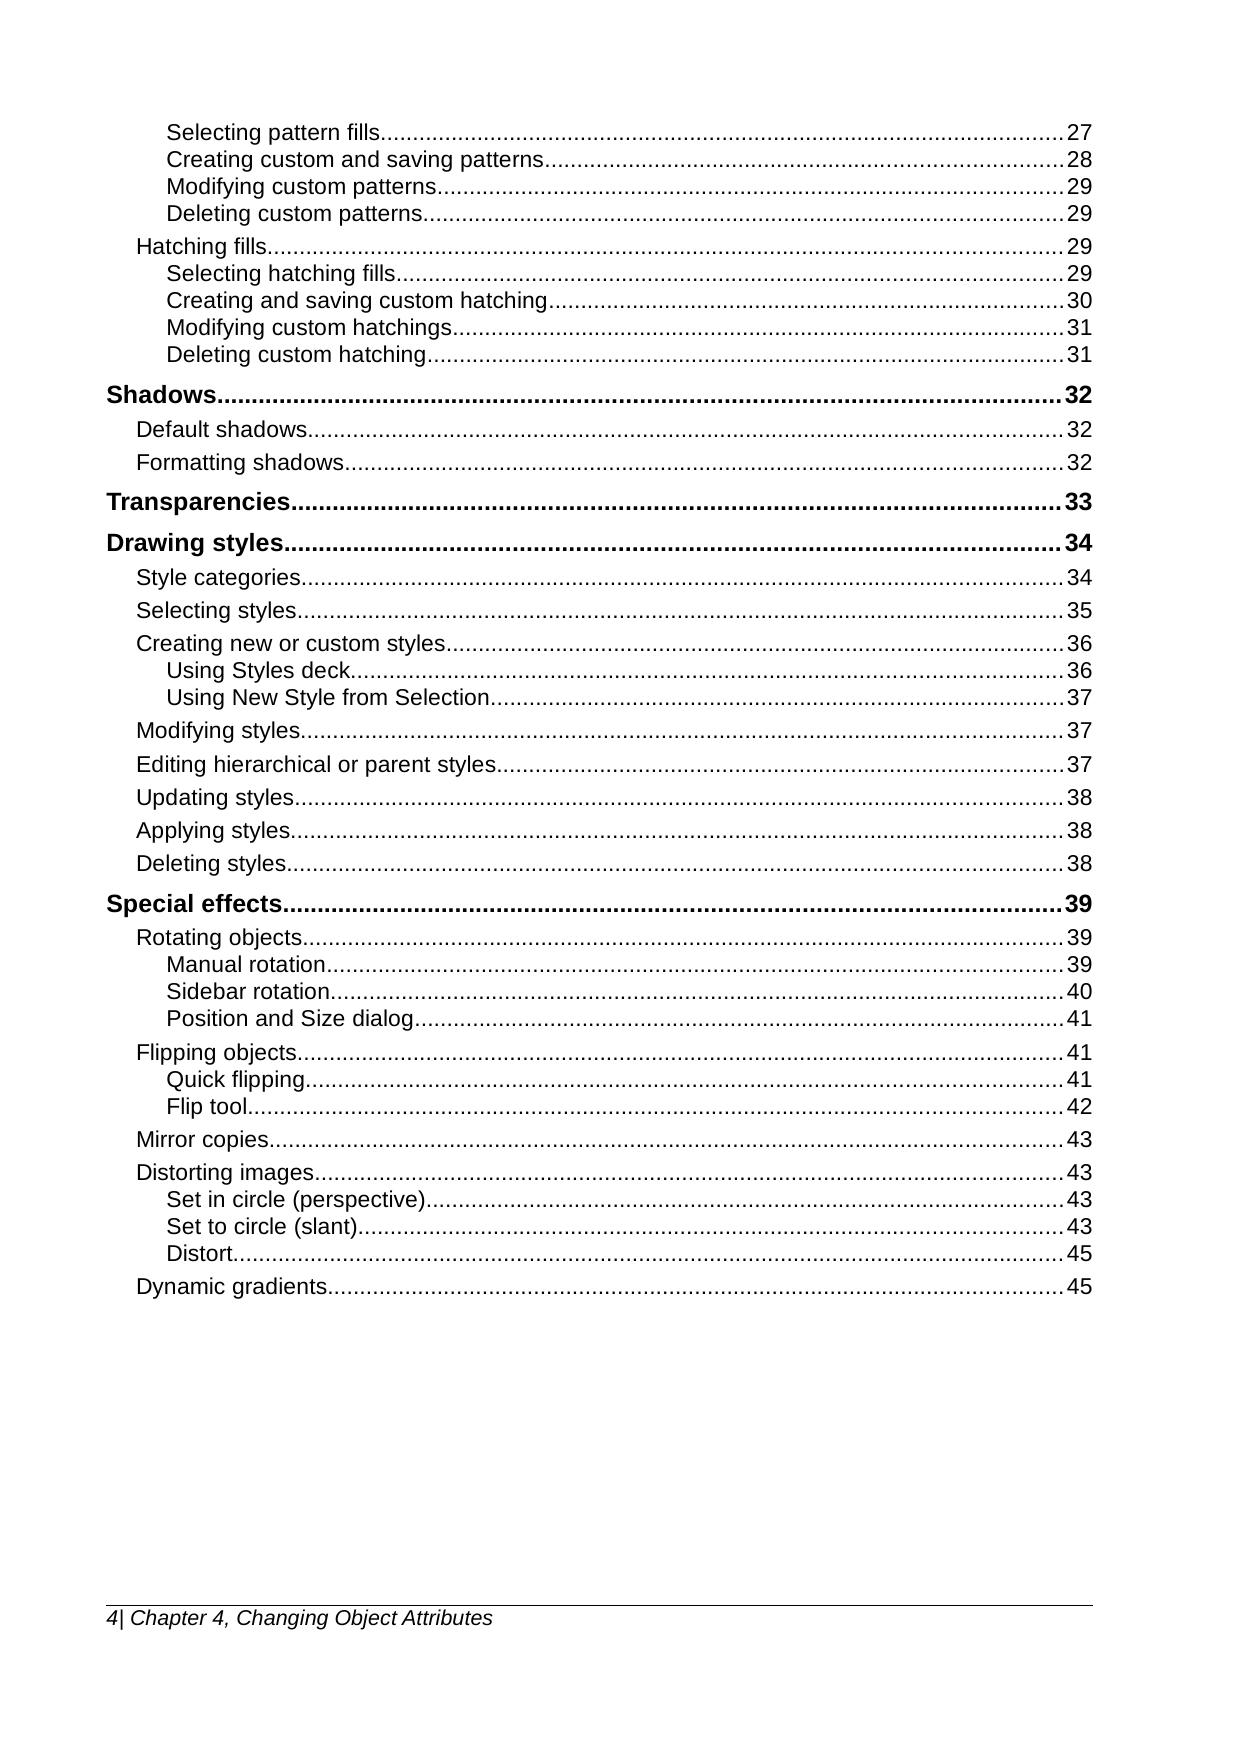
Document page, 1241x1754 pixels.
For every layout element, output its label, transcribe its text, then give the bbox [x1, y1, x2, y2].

text Flipping objects 41 [136, 1038, 1093, 1065]
text Position and Size dialog 41 [166, 1005, 1093, 1032]
text Sidebar rotation 40 [166, 978, 1093, 1005]
text Selecting pattern fills 27 [166, 118, 1093, 145]
text Selecting hatching fills 29 [166, 259, 1093, 287]
text Mirror copies 43 [136, 1125, 1093, 1152]
text Default shadows 32 [136, 415, 1093, 442]
text Modifying custom hatchings 31 [166, 314, 1093, 341]
text Modifying custom patterns 29 [166, 172, 1093, 199]
text Distorting images 43 [136, 1158, 1093, 1185]
text Transparencies 33 [106, 487, 1093, 516]
text Creating custom and saving patterns 28 [166, 145, 1093, 172]
text Special effects 39 [106, 888, 1093, 917]
text Set in circle (perspective) 43 [166, 1185, 1093, 1212]
text Deleting custom hatching 31 [166, 341, 1093, 368]
text Creating new or custom styles 36 [136, 629, 1093, 657]
text Formatting shadows 32 [136, 448, 1093, 475]
text Creating and saving custom hatching 30 [166, 287, 1093, 314]
text Drawing styles 34 [106, 528, 1093, 557]
text Deleting custom patterns 29 [166, 199, 1093, 226]
text Selecting styles 35 [136, 596, 1093, 623]
text Shadows 32 [106, 380, 1093, 409]
text Distort 45 [166, 1239, 1093, 1267]
text Flip tool 42 [166, 1092, 1093, 1119]
text Style categories 34 [136, 563, 1093, 590]
text Dynamic gradients 45 [136, 1273, 1093, 1300]
text Using New Style from Selection 37 [166, 684, 1093, 711]
text Updating styles 38 [136, 783, 1093, 810]
text Modifying styles 37 [136, 717, 1093, 744]
text Hatching fills 29 [136, 232, 1093, 259]
text Deleting styles 38 [136, 849, 1093, 876]
text Applying styles 38 [136, 816, 1093, 843]
text Using Styles deck 36 [166, 657, 1093, 684]
text Rotating objects 39 [136, 923, 1093, 951]
text Set to circle (slant) 43 [166, 1212, 1093, 1239]
text Editing hierarchical or parent styles 37 [136, 750, 1093, 777]
text Quick flipping 41 [166, 1065, 1093, 1092]
text Manual rotation 39 [166, 951, 1093, 978]
